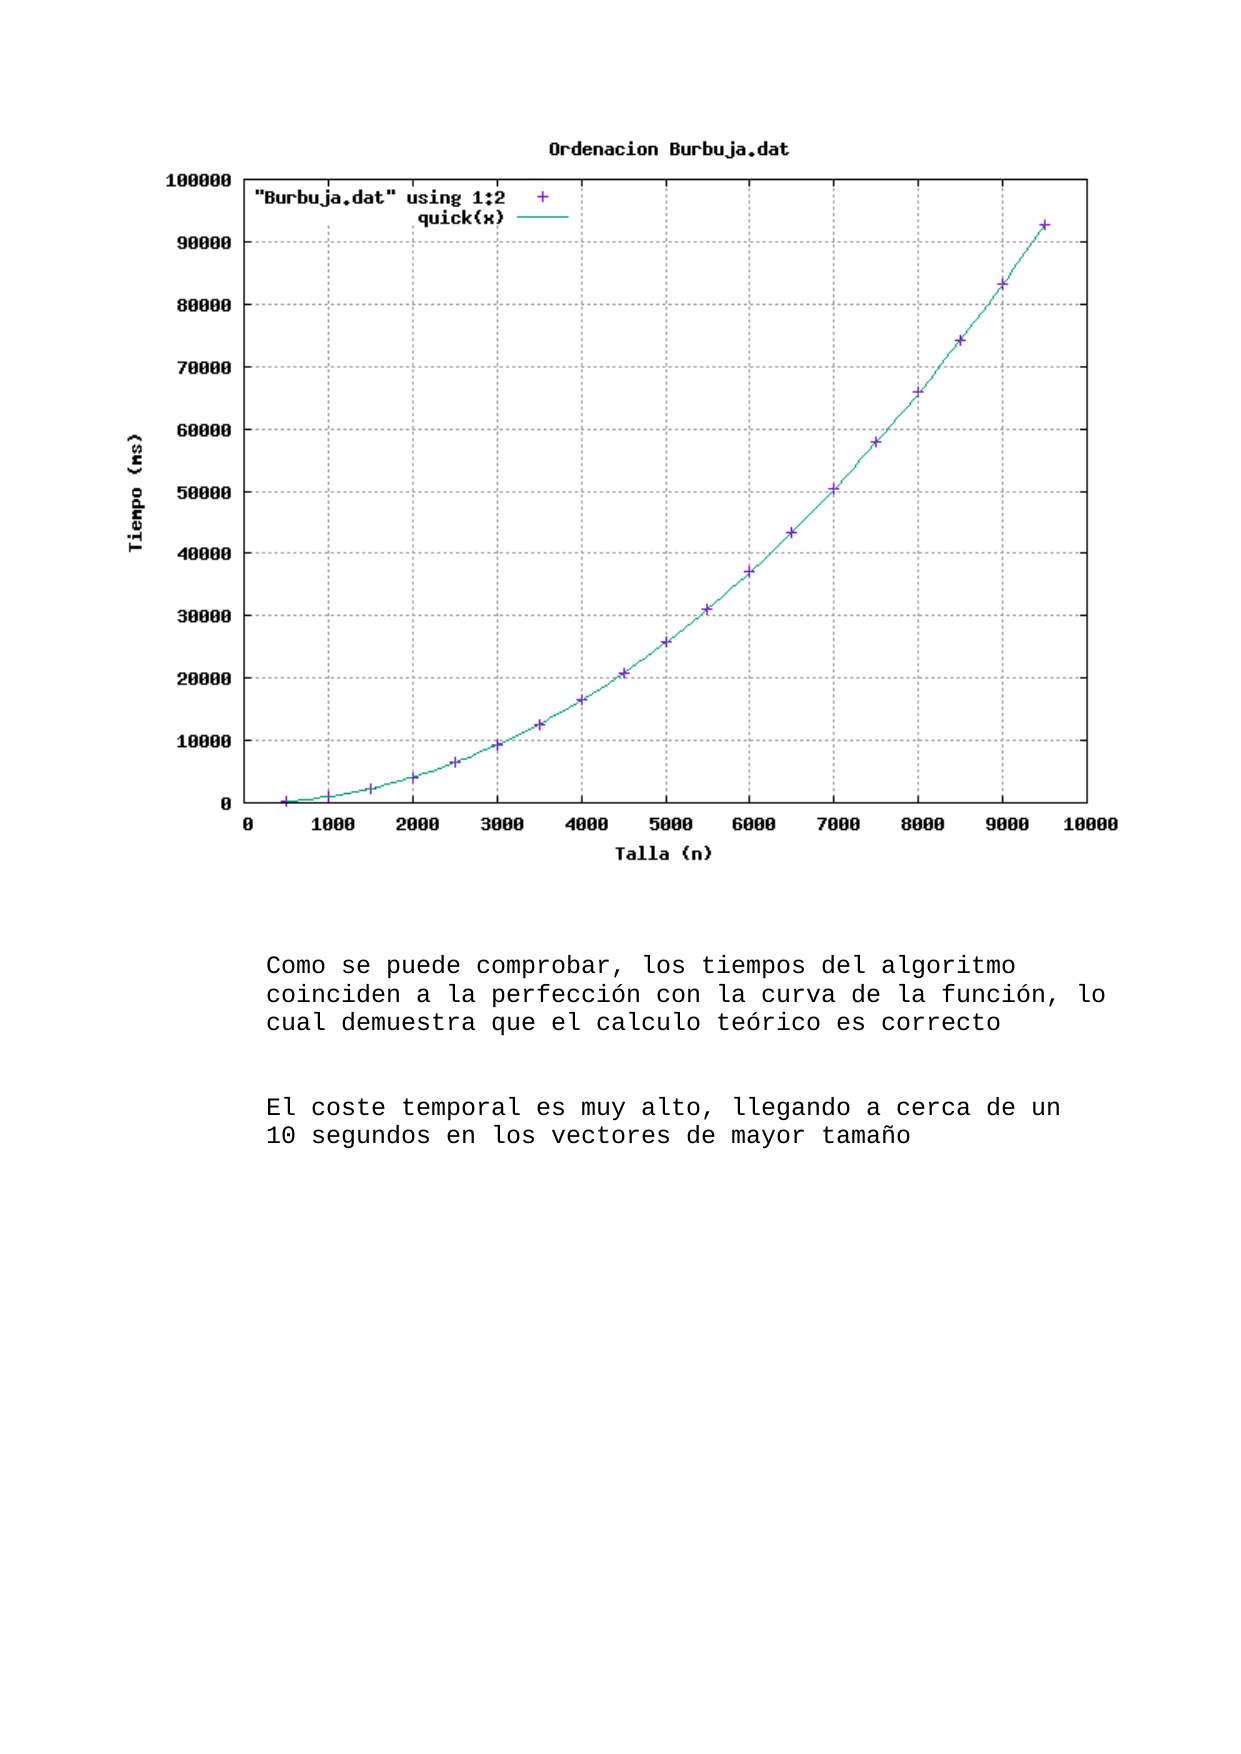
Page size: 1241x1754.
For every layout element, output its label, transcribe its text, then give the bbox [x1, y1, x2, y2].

text Como se puede comprobar, los tiempos del algoritmo coinciden a la perfección con la curva de la función, lo cual demuestra que el calculo teórico es correcto [118, 953, 1123, 1038]
text El coste temporal es muy alto, llegando a cerca de un 10 segundos en los vectores de mayor tamaño [118, 1095, 1123, 1151]
picture [120, 118, 1121, 868]
